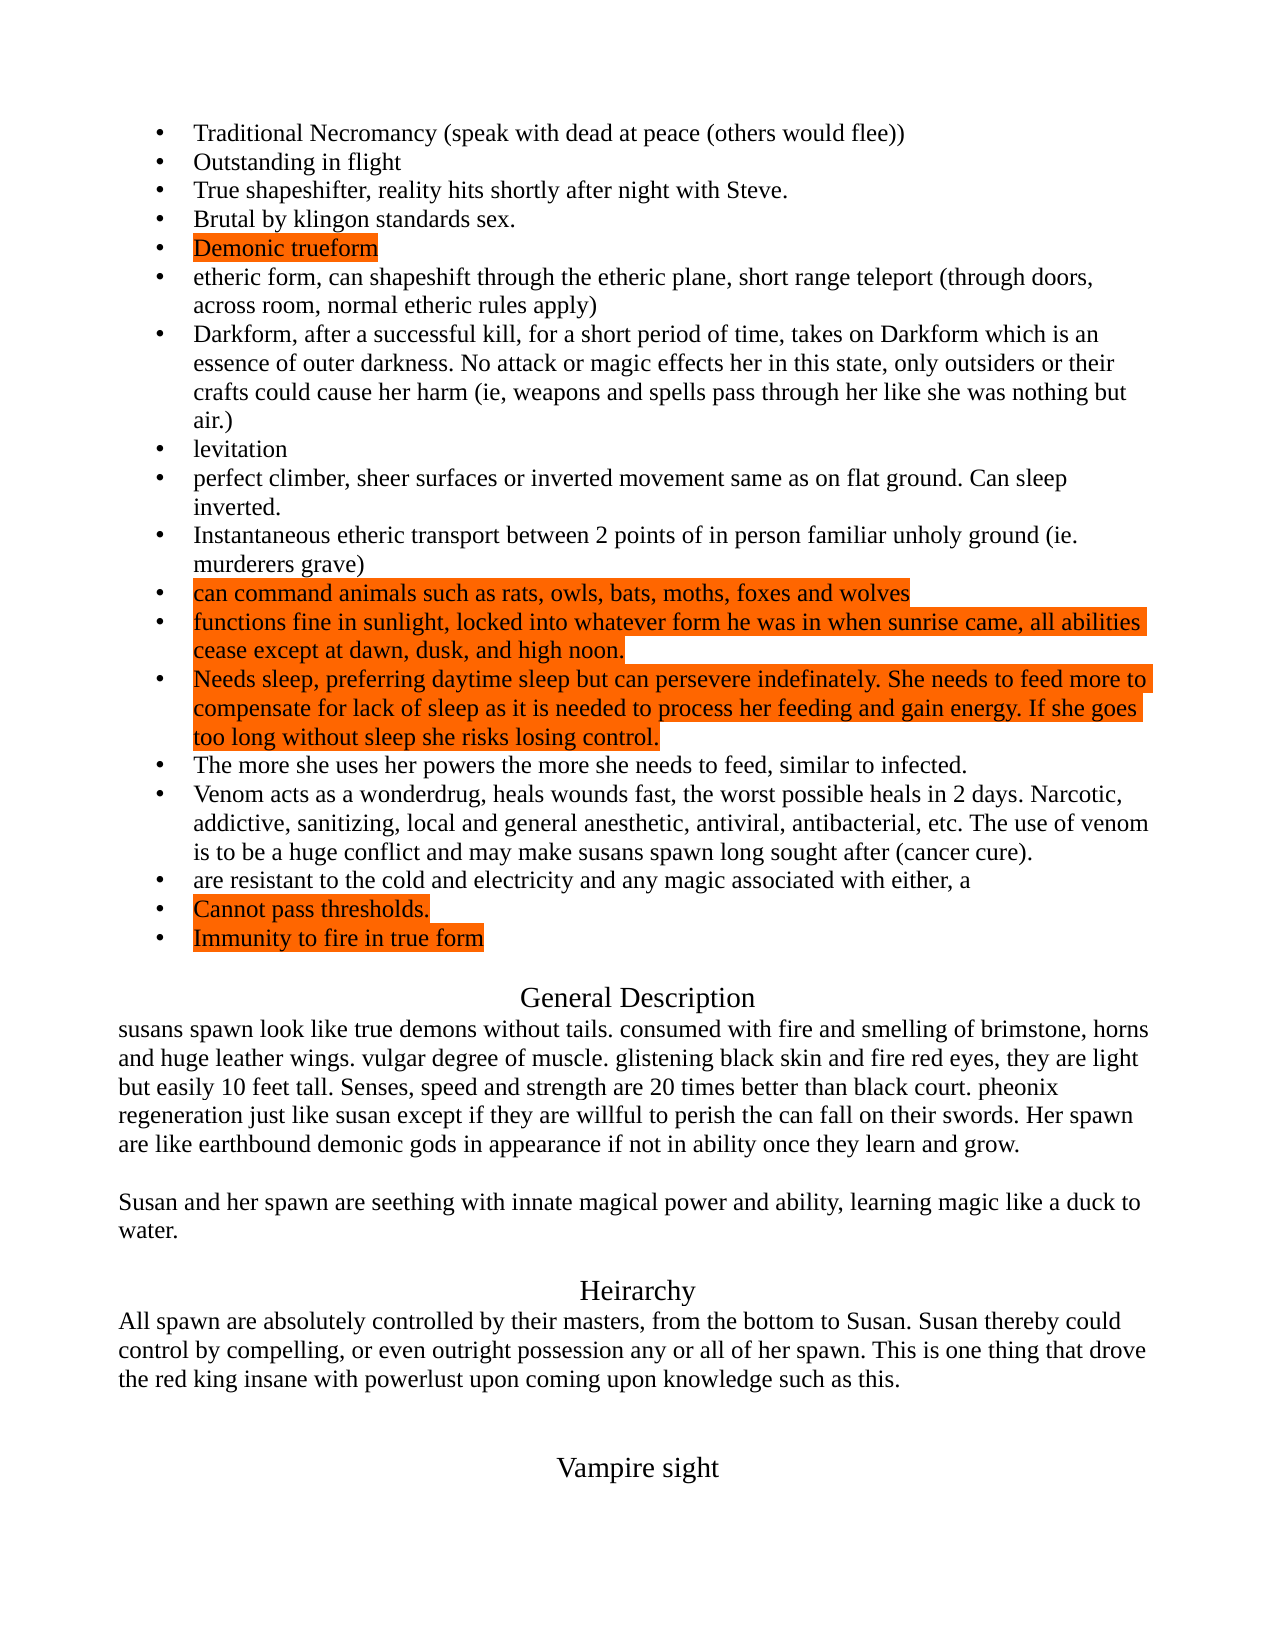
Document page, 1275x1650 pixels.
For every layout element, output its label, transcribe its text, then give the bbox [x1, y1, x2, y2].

list perfect climber, sheer surfaces or inverted movement same as on flat ground. Can sleep inverted. [156, 463, 1157, 521]
list functions fine in sunlight, locked into whatever form he was in when sunrise came, all abilities cease except at dawn, dusk, and high noon. [156, 607, 1157, 664]
list True shapeshifter, reality hits shortly after night with Steve. [156, 176, 1157, 204]
text General Description [118, 981, 1157, 1014]
text Susan and her spawn are seething with innate magical power and ability, learning magic like a duck to water. [118, 1187, 1157, 1244]
list Needs sleep, preferring daytime sleep but can persevere indefinately. She needs to feed more to compensate for lack of sleep as it is needed to process her feeding and gain energy. If she goes too long without sleep she risks losing control. [156, 664, 1157, 751]
list Outstanding in flight [156, 147, 1157, 176]
list Instantaneous etheric transport between 2 points of in person familiar unholy ground (ie. murderers grave) [156, 521, 1157, 578]
list levitation [156, 434, 1157, 463]
list Traditional Necromancy (speak with dead at peace (others would flee)) [156, 118, 1157, 147]
text Heirarchy [118, 1273, 1157, 1306]
list can command animals such as rats, owls, bats, moths, foxes and wolves [156, 578, 1157, 607]
list The more she uses her powers the more she needs to feed, similar to infected. [156, 751, 1157, 779]
list Immunity to fire in true form [156, 923, 1157, 952]
text susans spawn look like true demons without tails. consumed with fire and smelling of brimstone, horns and huge leather wings. vulgar degree of muscle. glistening black skin and fire red eyes, they are light but easily 10 feet tall. Senses, speed and strength are 20 times better than black court. pheonix regeneration just like susan except if they are willful to perish the can fall on their swords. Her spawn are like earthbound demonic gods in appearance if not in ability once they learn and grow. [118, 1014, 1157, 1158]
list are resistant to the cold and electricity and any magic associated with either, a [156, 866, 1157, 894]
list Brutal by klingon standards sex. [156, 204, 1157, 233]
text All spawn are absolutely controlled by their masters, from the bottom to Susan. Susan thereby could control by compelling, or even outright possession any or all of her spawn. This is one thing that drove the red king insane with powerlust upon coming upon knowledge such as this. [118, 1306, 1157, 1393]
list Cannot pass thresholds. [156, 894, 1157, 923]
list Venom acts as a wonderdrug, heals wounds fast, the worst possible heals in 2 days. Narcotic, addictive, sanitizing, local and general anesthetic, antiviral, antibacterial, etc. The use of venom is to be a huge conflict and may make susans spawn long sought after (cancer cure). [156, 779, 1157, 866]
list Demonic trueform [156, 233, 1157, 262]
list etheric form, can shapeshift through the etheric plane, short range teleport (through doors, across room, normal etheric rules apply) [156, 262, 1157, 319]
list Darkform, after a successful kill, for a short period of time, takes on Darkform which is an essence of outer darkness. No attack or magic effects her in this state, only outsiders or their crafts could cause her harm (ie, weapons and spells pass through her like she was nothing but air.) [156, 319, 1157, 434]
text Vampire sight [118, 1450, 1157, 1484]
